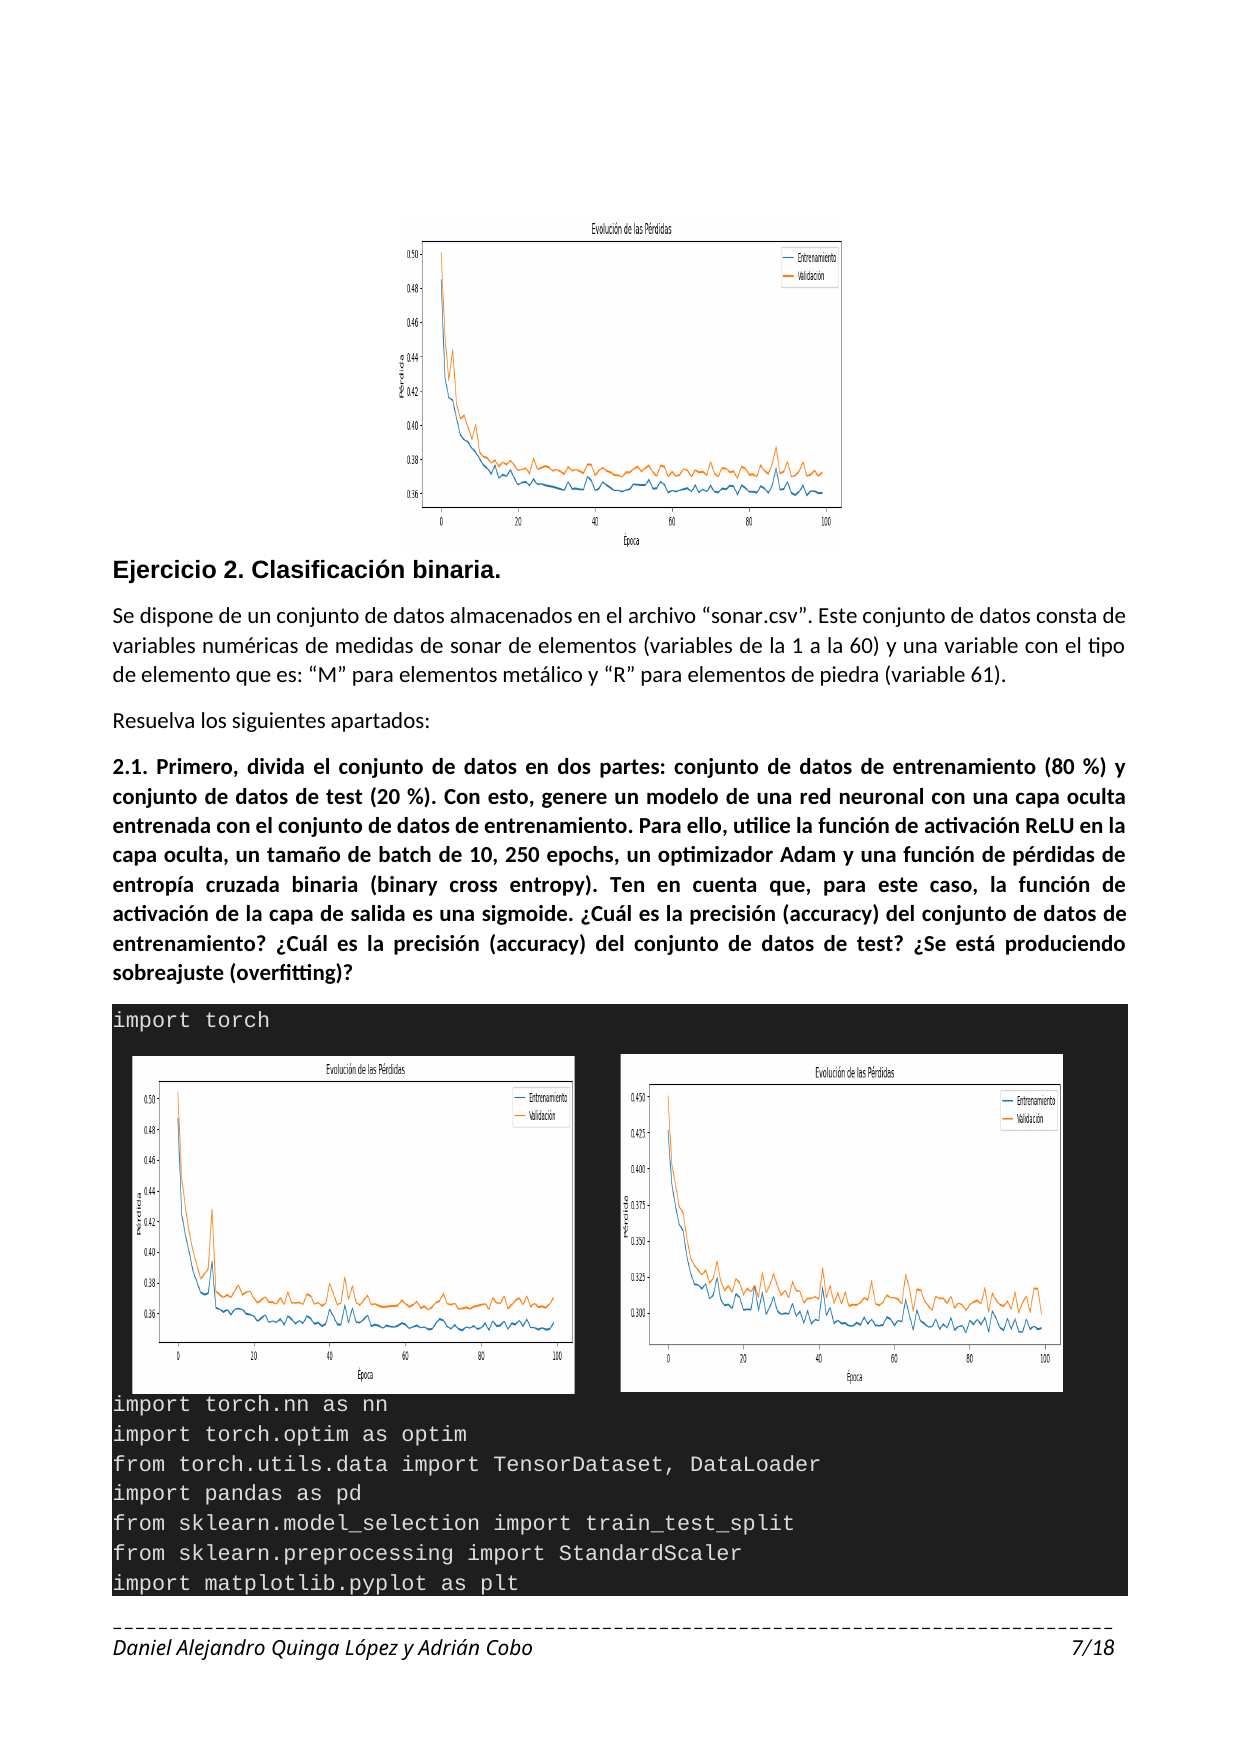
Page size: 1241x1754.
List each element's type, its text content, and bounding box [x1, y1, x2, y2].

text 2.1. Primero, divida el conjunto de datos en dos partes: conjunto de datos de entrenamiento (80 %) y conjunto de datos de test (20 %). Con esto, genere un modelo de una red neuronal con una capa oculta entrenada con el conjunto de datos de entrenamiento. Para ello, utilice la función de activación ReLU en la capa oculta, un tamaño de batch de 10, 250 epochs, un optimizador Adam y una función de pérdidas de entropía cruzada binaria (binary cross entropy). Ten en cuenta que, para este caso, la función de activación de la capa de salida es una sigmoide. ¿Cuál es la precisión (accuracy) del conjunto de datos de entrenamiento? ¿Cuál es la precisión (accuracy) del conjunto de datos de test? ¿Se está produciendo sobreajuste (overfitting)? [112, 752, 1128, 986]
text import torch.optim as optim [112, 1418, 1128, 1448]
text Ejercicio 2. Clasificación binaria. [112, 194, 1128, 584]
text import matplotlib.pyplot as plt [112, 1567, 1128, 1596]
picture [398, 216, 843, 554]
text import torch [112, 1004, 1128, 1034]
text import pandas as pd [112, 1478, 1128, 1507]
text import torch.nn as nn [112, 1034, 1128, 1418]
text Resuelva los siguientes apartados: [112, 706, 1128, 734]
picture [620, 1054, 1063, 1392]
text from sklearn.model_selection import train_test_split [112, 1507, 1128, 1537]
text Se dispone de un conjunto de datos almacenados en el archivo “sonar.csv”. Este conjunto de datos consta de variables numéricas de medidas de sonar de elementos (variables de la 1 a la 60) y una variable con el tipo de elemento que es: “M” para elementos metálico y “R” para elementos de piedra (variable 61). [112, 602, 1128, 688]
text from torch.utils.data import TensorDataset, DataLoader [112, 1448, 1128, 1478]
text from sklearn.preprocessing import StandardScaler [112, 1537, 1128, 1567]
picture [132, 1056, 575, 1394]
